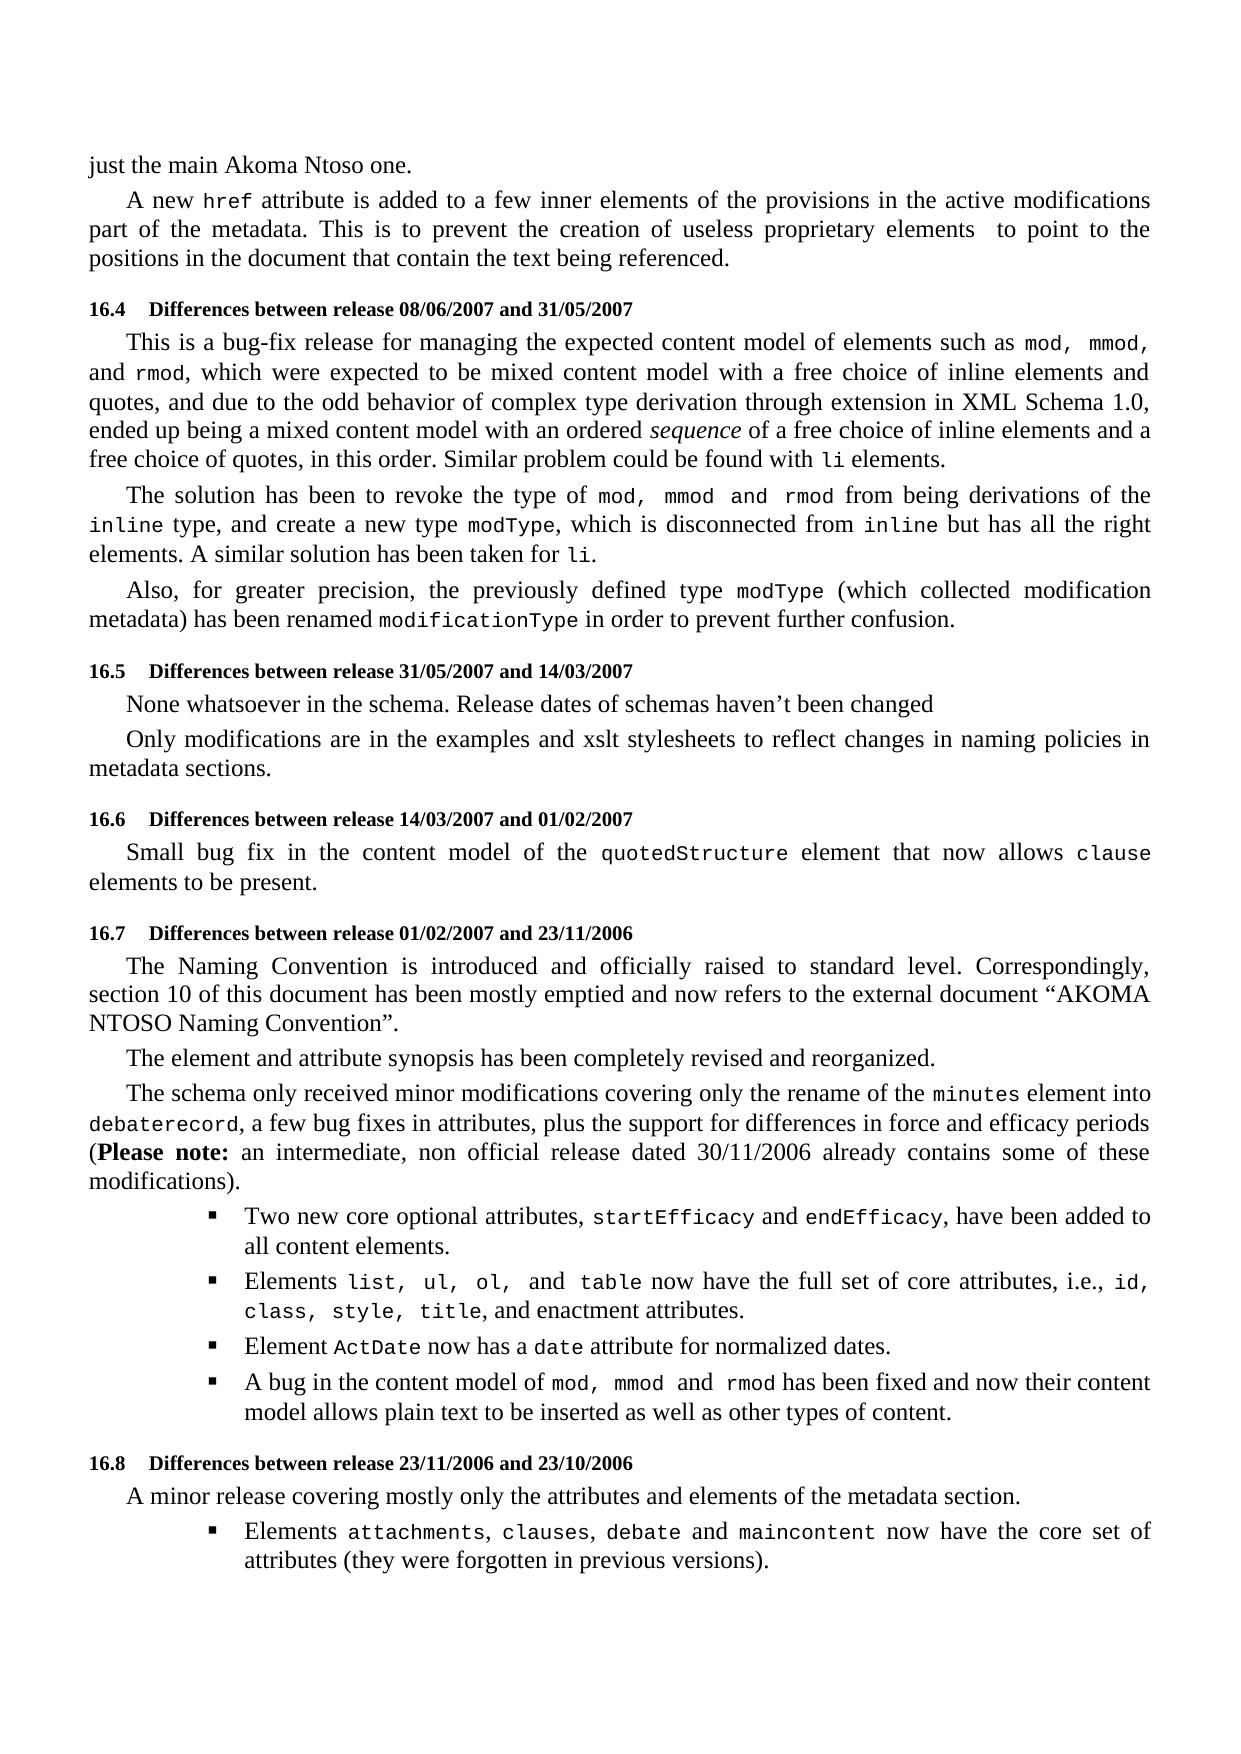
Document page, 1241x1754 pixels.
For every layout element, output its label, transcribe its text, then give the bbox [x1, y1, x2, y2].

text A minor release covering mostly only the attributes and elements of the metadata section. [89, 1481, 1151, 1509]
text The solution has been to revoke the type of mod, mmod and rmod from being derivations of the inline type, and create a new type modType, which is disconnected from inline but has all the right elements. A similar solution has been taken for li. [89, 480, 1151, 569]
text just the main Akoma Ntoso one. [89, 150, 1151, 179]
subtitle Differences between release 23/11/2006 and 23/10/2006 [89, 1450, 1151, 1474]
text The Naming Convention is introduced and officially raised to standard level. Correspondingly, section 10 of this document has been mostly emptied and now refers to the external document “AKOMA NTOSO Naming Convention”. [89, 951, 1151, 1037]
text This is a bug-fix release for managing the expected content model of elements such as mod, mmod, and rmod, which were expected to be mixed content model with a free choice of inline elements and quotes, and due to the odd behavior of complex type derivation through extension in XML Schema 1.0, ended up being a mixed content model with an ordered sequence of a free choice of inline elements and a free choice of quotes, in this order. Similar problem could be found with li elements. [89, 327, 1151, 474]
list Two new core optional attributes, startEfficacy and endEfficacy, have been added to all content elements. [207, 1201, 1151, 1259]
subtitle Differences between release 08/06/2007 and 31/05/2007 [89, 297, 1151, 321]
text A new href attribute is added to a few inner elements of the provisions in the active modifications part of the metadata. This is to prevent the creation of useless proprietary elements to point to the positions in the document that contain the text being referenced. [89, 185, 1151, 272]
text The schema only received minor modifications covering only the rename of the minutes element into debaterecord, a few bug fixes in attributes, plus the support for differences in force and efficacy periods (Please note: an intermediate, non official release dated 30/11/2006 already contains some of these modifications). [89, 1078, 1151, 1195]
list Element ActDate now has a date attribute for normalized dates. [207, 1331, 1151, 1361]
list A bug in the content model of mod, mmod and rmod has been fixed and now their content model allows plain text to be inserted as well as other types of content. [207, 1367, 1151, 1425]
text Only modifications are in the examples and xslt stylesheets to reflect changes in naming policies in metadata sections. [89, 724, 1151, 782]
text None whatsoever in the schema. Release dates of schemas haven’t been changed [89, 689, 1151, 718]
list Elements attachments, clauses, debate and maincontent now have the core set of attributes (they were forgotten in previous versions). [207, 1516, 1151, 1574]
list Elements list, ul, ol, and table now have the full set of core attributes, i.e., id, class, style, title, and enactment attributes. [207, 1266, 1151, 1325]
text Also, for greater precision, the previously defined type modType (which collected modification metadata) has been renamed modificationType in order to prevent further confusion. [89, 575, 1151, 634]
subtitle Differences between release 31/05/2007 and 14/03/2007 [89, 659, 1151, 683]
subtitle Differences between release 01/02/2007 and 23/11/2006 [89, 921, 1151, 944]
text The element and attribute synopsis has been completely revised and reorganized. [89, 1043, 1151, 1072]
text Small bug fix in the content model of the quotedStructure element that now allows clause elements to be present. [89, 837, 1151, 896]
subtitle Differences between release 14/03/2007 and 01/02/2007 [89, 807, 1151, 831]
